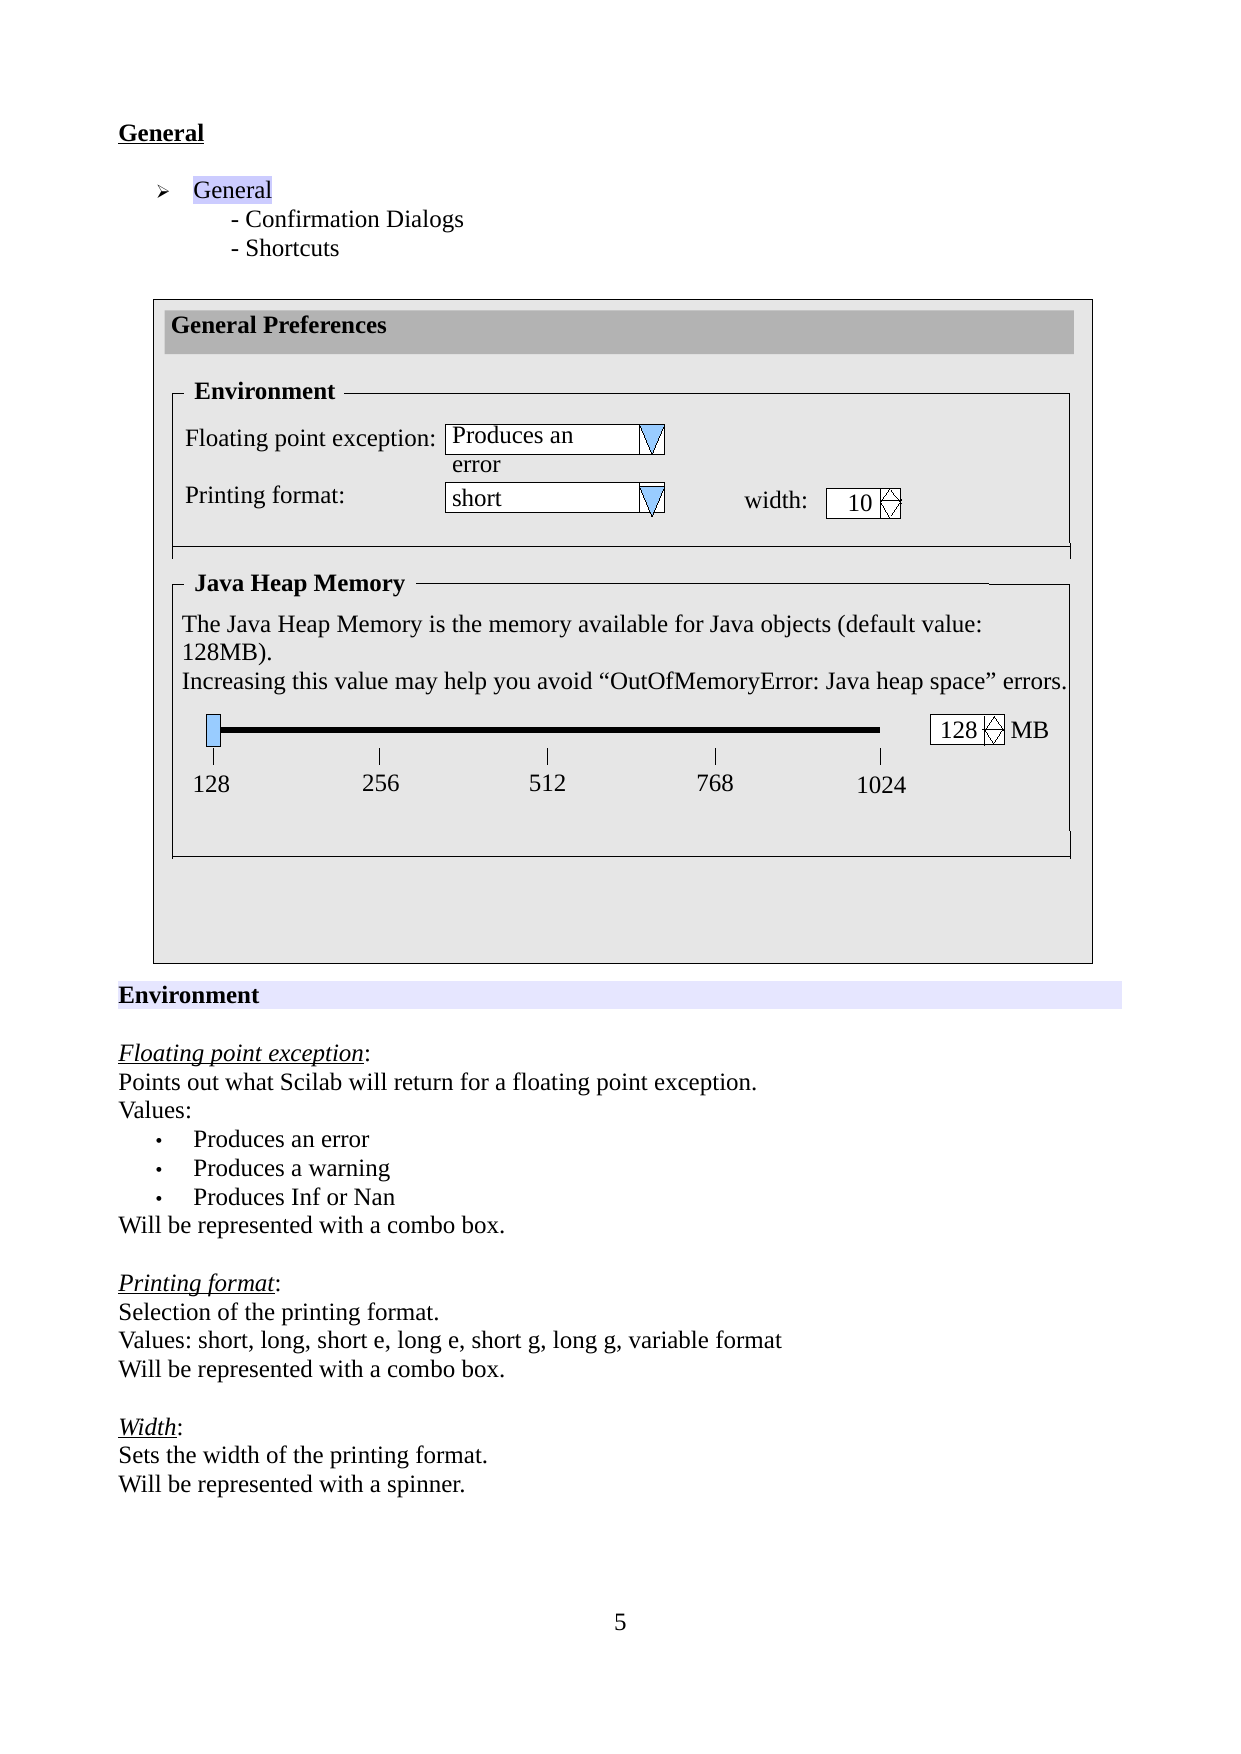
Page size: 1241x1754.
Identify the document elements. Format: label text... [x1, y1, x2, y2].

list - Confirmation Dialogs [193, 204, 1122, 233]
list Produces an error [156, 1124, 1122, 1153]
text Will be represented with a combo box. [118, 1211, 1122, 1239]
text Sets the width of the printing format. [118, 1441, 1122, 1469]
text Width: [118, 1412, 1122, 1441]
list - Shortcuts [193, 233, 1122, 262]
list General [156, 176, 1122, 204]
list Produces Inf or Nan [156, 1182, 1122, 1211]
text Selection of the printing format. [118, 1297, 1122, 1326]
text Will be represented with a spinner. [118, 1469, 1122, 1498]
text Values: [118, 1096, 1122, 1124]
text Floating point exception: [118, 1038, 1122, 1067]
text Points out what Scilab will return for a floating point exception. [118, 1067, 1122, 1096]
text Will be represented with a combo box. [118, 1354, 1122, 1383]
text Printing format: [118, 1268, 1122, 1297]
text General [118, 118, 1122, 147]
text Environment [118, 981, 1122, 1009]
text Values: short, long, short e, long e, short g, long g, variable format [118, 1326, 1122, 1354]
list Produces a warning [156, 1153, 1122, 1182]
